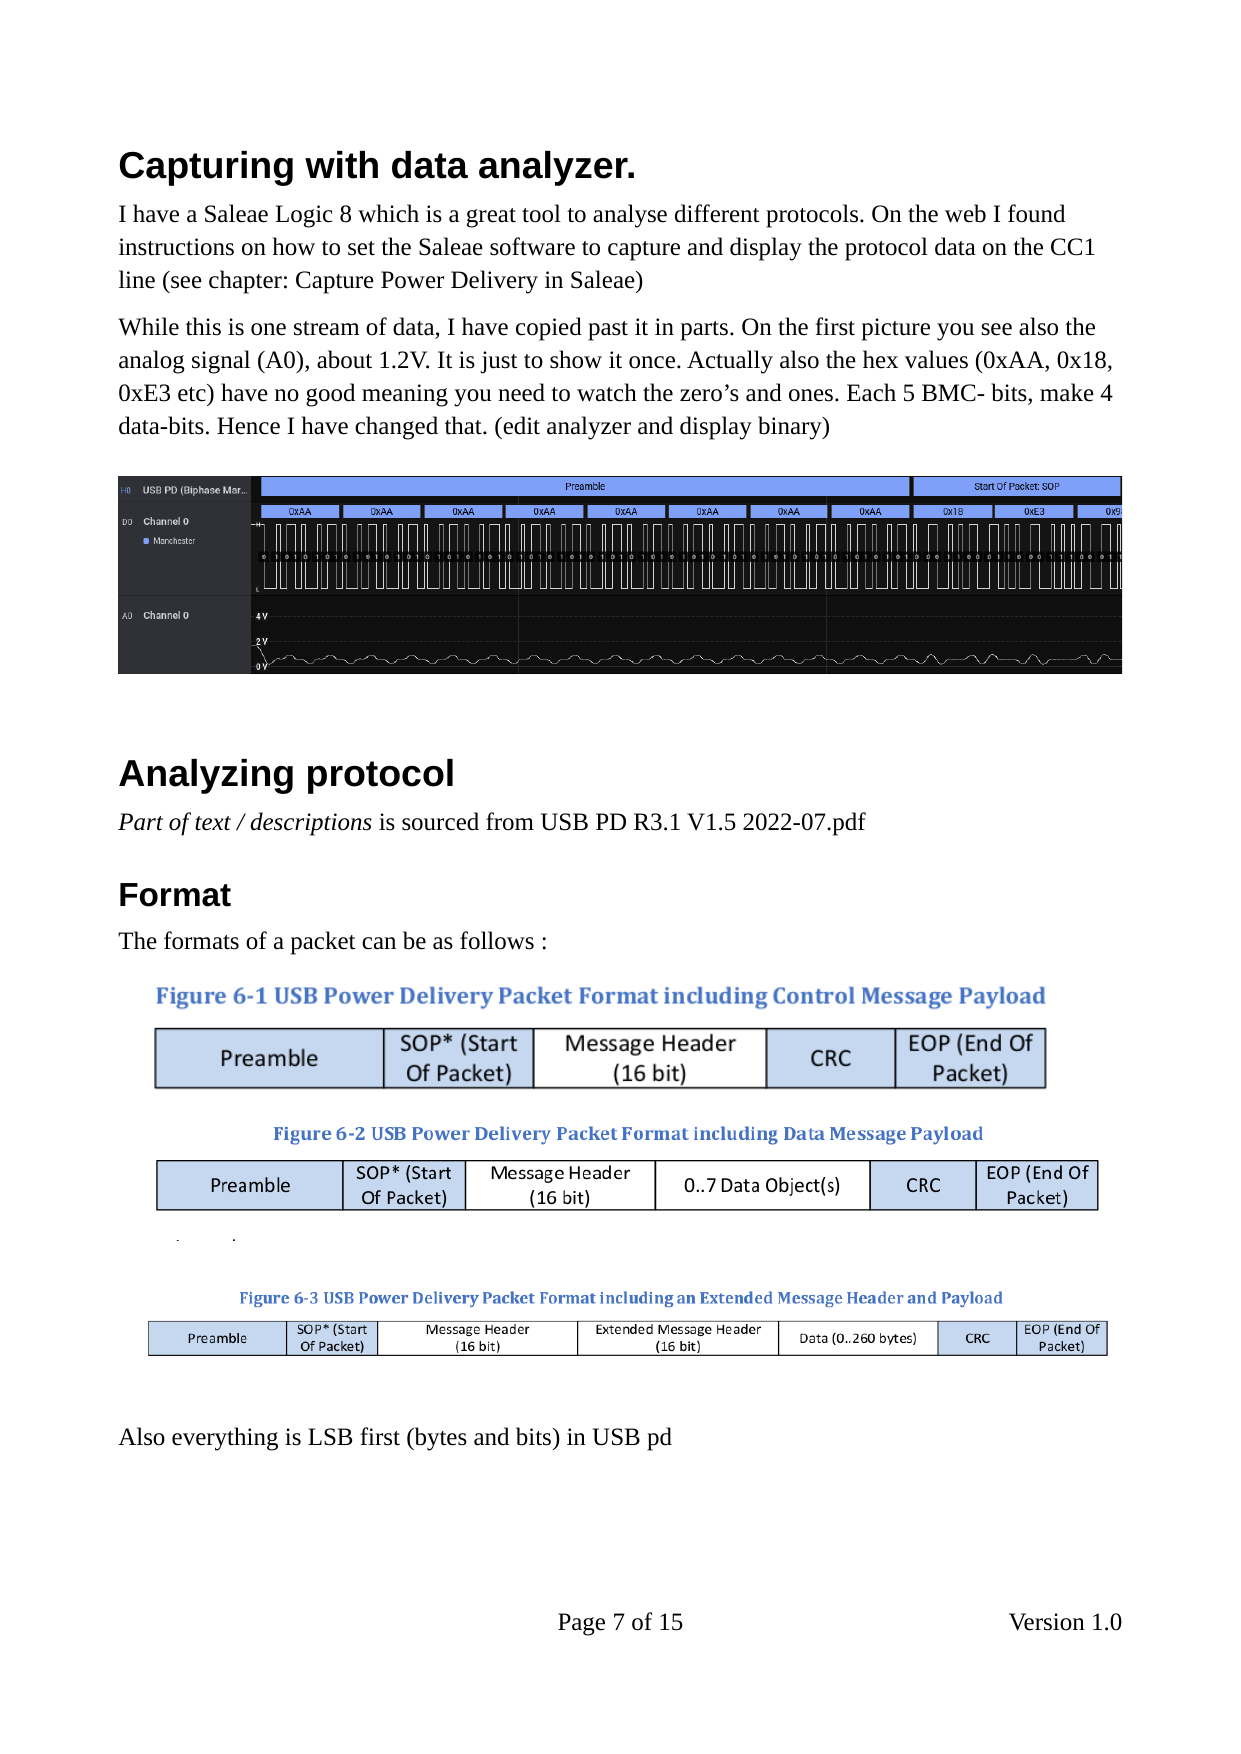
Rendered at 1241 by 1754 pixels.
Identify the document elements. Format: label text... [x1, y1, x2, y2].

picture [140, 1276, 1145, 1371]
text The formats of a packet can be as follows : [118, 926, 1122, 955]
subtitle Analyzing protocol [118, 751, 1122, 794]
text Also everything is LSB first (bytes and bits) in USB pd [118, 1422, 1122, 1451]
subtitle Format [118, 875, 1122, 913]
text Part of text / descriptions is sourced from USB PD R3.1 V1.5 2022-07.pdf [118, 807, 1122, 835]
subtitle Capturing with data analyzer. [118, 143, 1122, 186]
text I have a Saleae Logic 8 which is a great tool to analyse different protocols. On the web I found instructions on how to set the Saleae software to capture and display the protocol data on the CC1 line (see chapter: Capture Power Delivery in Saleae) [118, 199, 1122, 293]
text While this is one stream of data, I have copied past it in parts. On the first picture you see also the analog signal (A0), about 1.2V. It is just to show it once. Actually also the hex values (0xAA, 0x18, 0xE3 etc) have no good meaning you need to watch the zero’s and ones. Each 5 BMC- bits, make 4 data-bits. Hence I have changed that. (edit analyzer and display binary) [118, 312, 1122, 440]
picture [128, 969, 1133, 1241]
picture [118, 476, 1123, 674]
